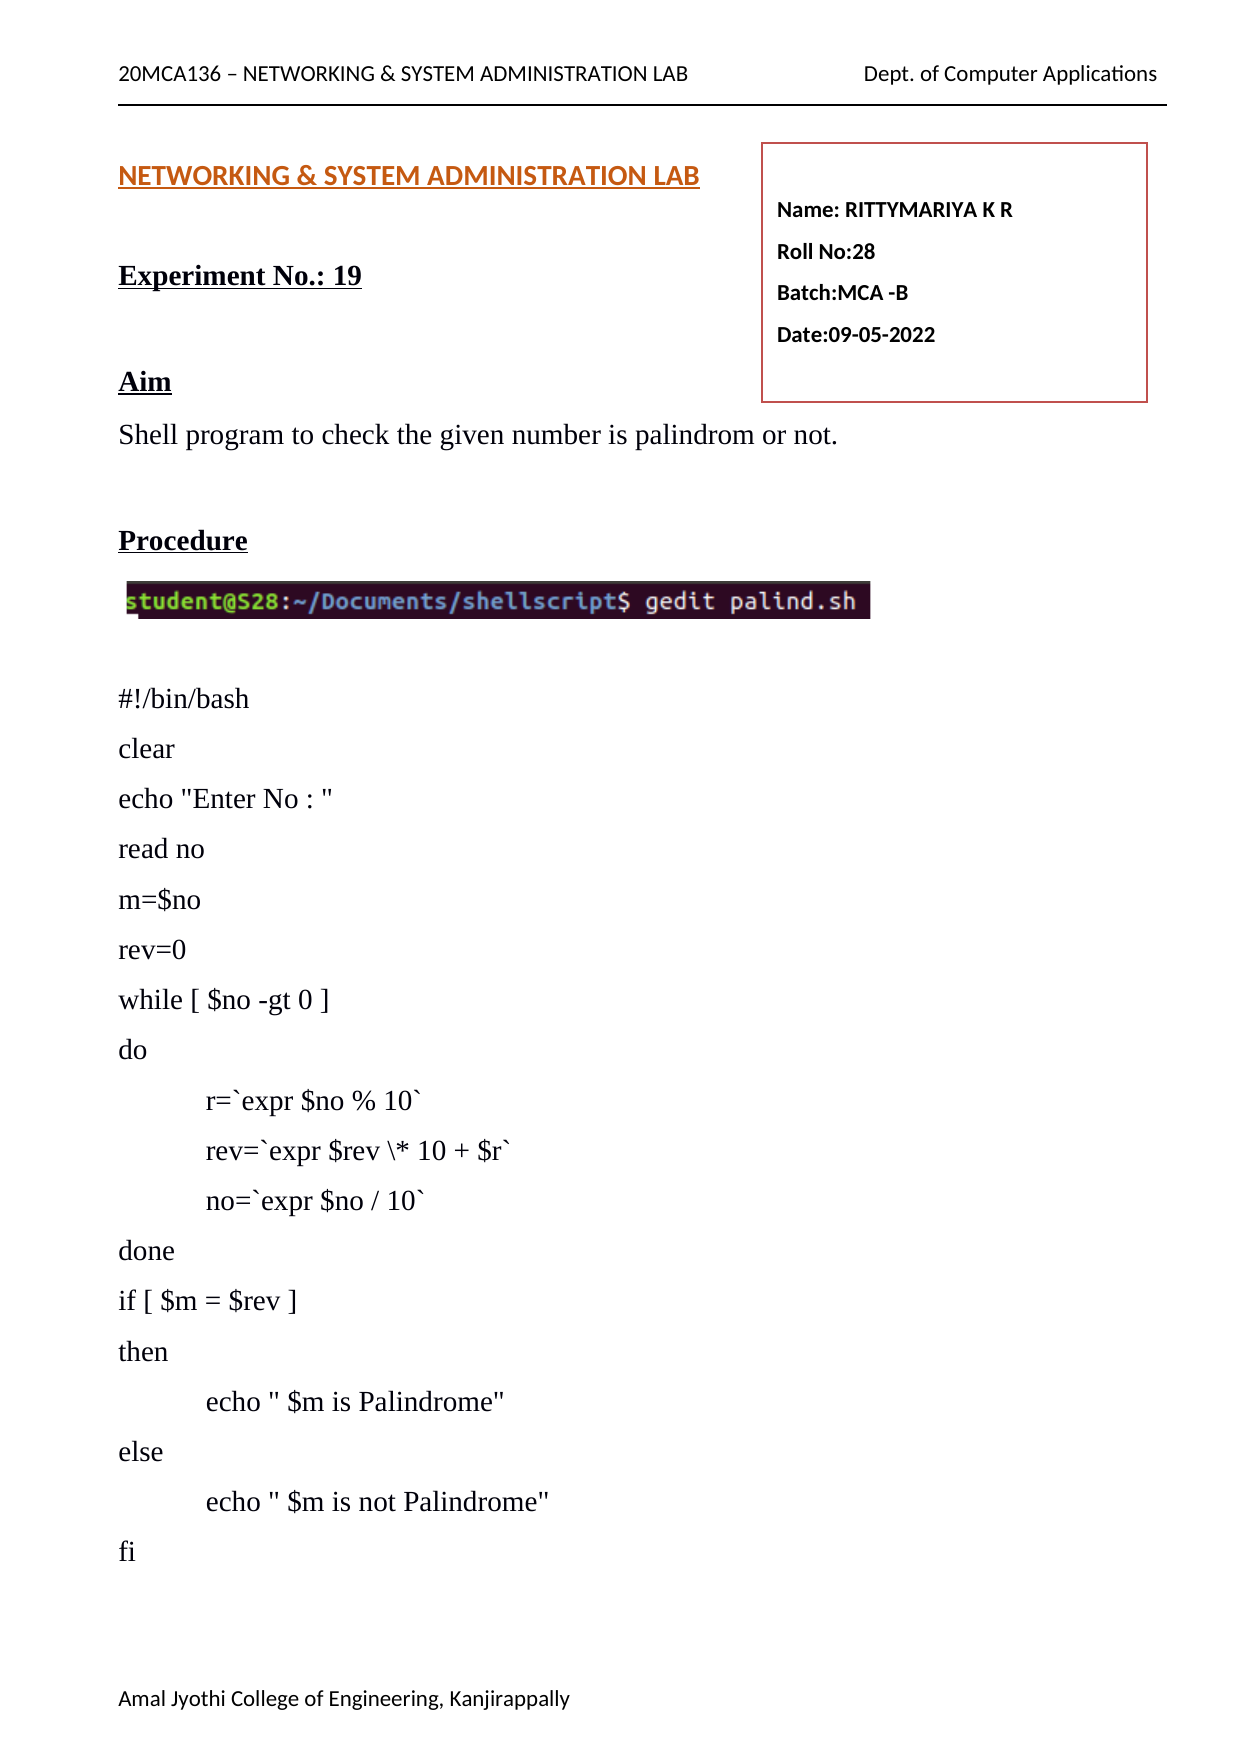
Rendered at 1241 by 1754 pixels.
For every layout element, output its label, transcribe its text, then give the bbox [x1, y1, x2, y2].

text clear [118, 731, 1167, 765]
text Experiment No.: 19 [118, 258, 761, 292]
text Shell program to check the given number is palindrom or not. [118, 417, 1167, 451]
text Procedure [118, 523, 1167, 556]
text Batch:MCA -B [777, 281, 1132, 306]
text [1148, 364, 1167, 398]
text while [ $no -gt 0 ] [118, 982, 1167, 1016]
text NETWORKING & SYSTEM ADMINISTRATION LAB [118, 157, 761, 192]
text done [118, 1233, 1167, 1267]
text fi [118, 1534, 1167, 1568]
text r=`expr $no % 10` [118, 1083, 1167, 1116]
text rev=`expr $rev \* 10 + $r` [118, 1133, 1167, 1166]
picture [126, 581, 871, 619]
text no=`expr $no / 10` [118, 1183, 1167, 1217]
text then [118, 1334, 1167, 1367]
text if [ $m = $rev ] [118, 1283, 1167, 1317]
text echo " $m is not Palindrome" [118, 1484, 1167, 1518]
text else [118, 1434, 1167, 1468]
text read no [118, 832, 1167, 865]
text #!/bin/bash [118, 681, 1167, 714]
text Aim [118, 364, 761, 398]
text [1148, 258, 1167, 292]
text Name: RITTYMARIYA K R [777, 197, 1132, 222]
text Date:09-05-2022 [777, 322, 1132, 347]
text echo "Enter No : " [118, 781, 1167, 815]
text do [118, 1032, 1167, 1066]
text echo " $m is Palindrome" [118, 1384, 1167, 1417]
text Roll No:28 [777, 239, 1132, 264]
text rev=0 [118, 932, 1167, 966]
text m=$no [118, 882, 1167, 915]
